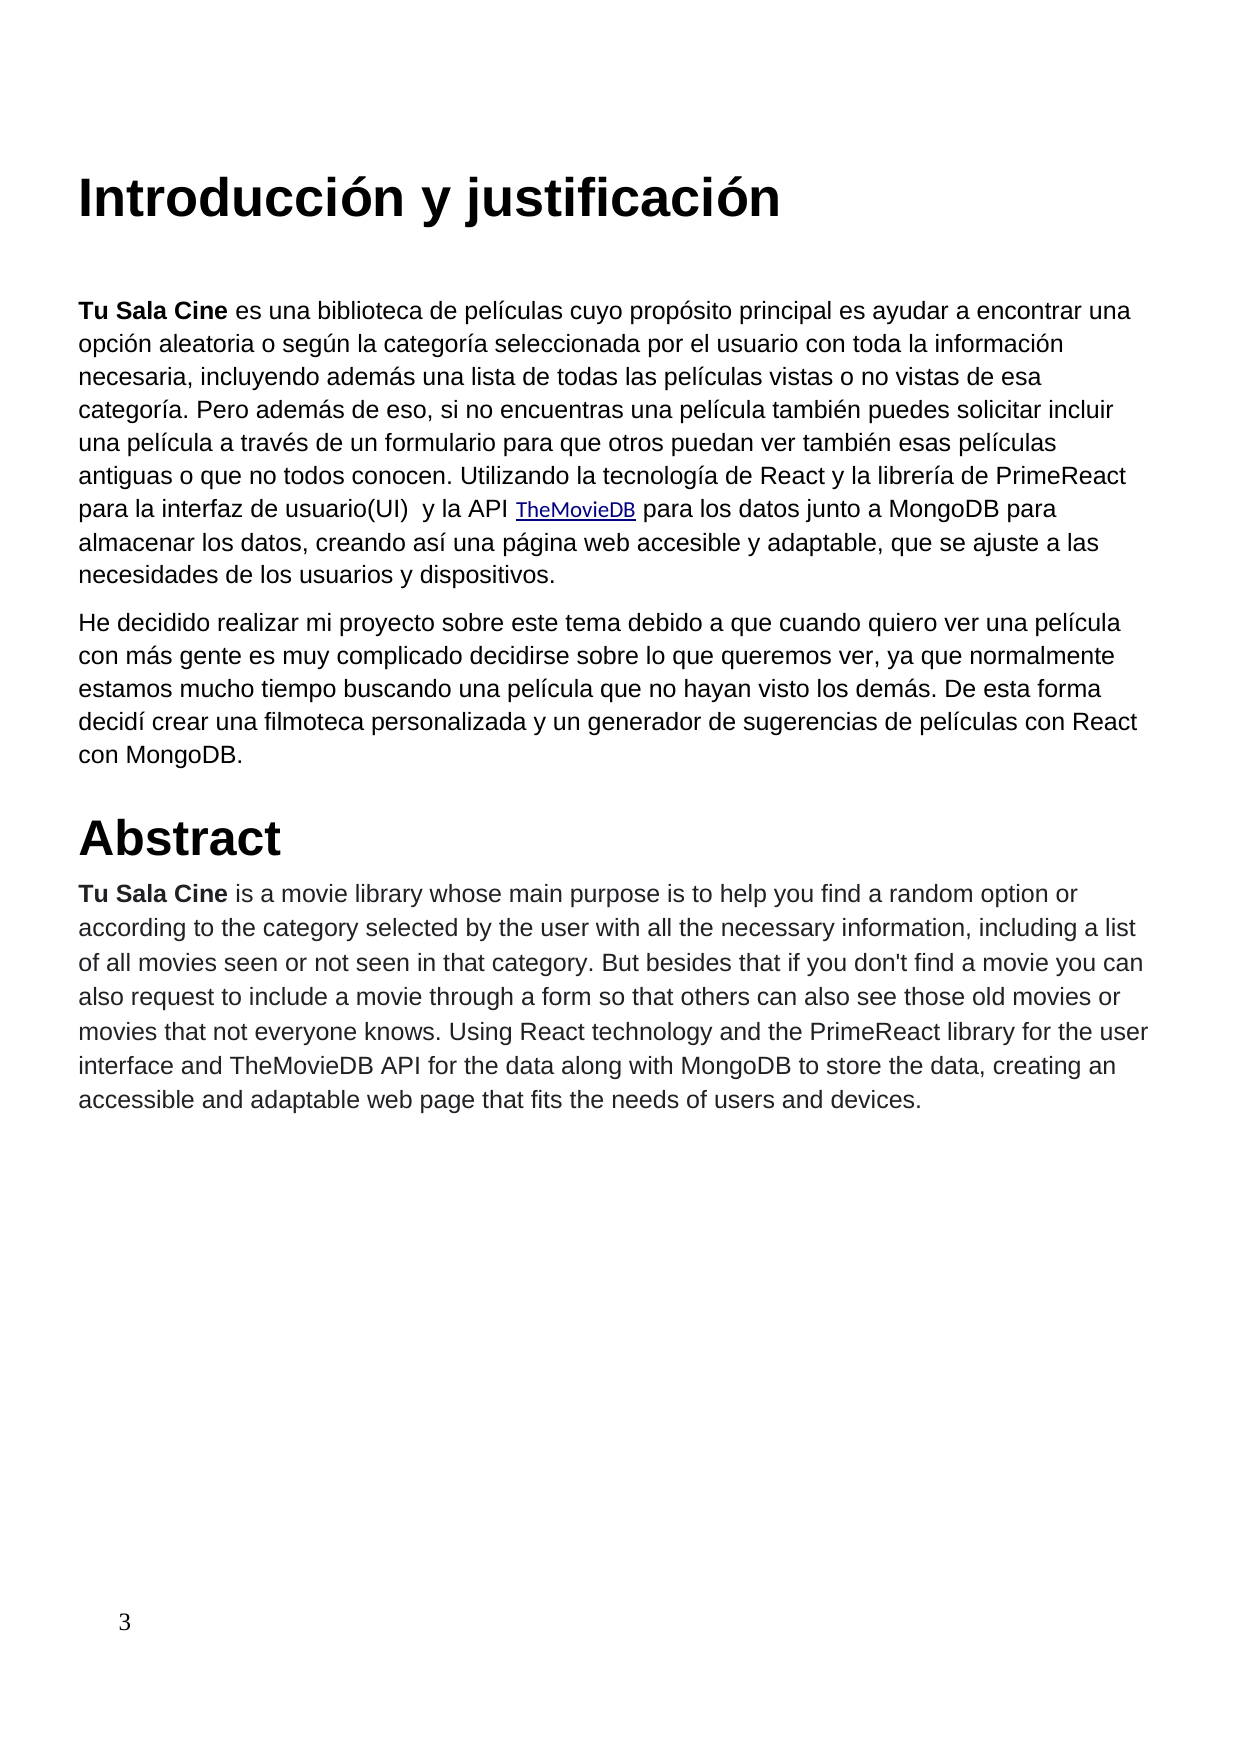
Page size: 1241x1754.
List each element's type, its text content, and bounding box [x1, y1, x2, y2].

subtitle Introducción y justificación [78, 165, 1152, 227]
text Tu Sala Cine is a movie library whose main purpose is to help you find a random option or according to the category selected by the user with all the necessary information, including a list of all movies seen or not seen in that category. But besides that if you don't find a movie you can also request to include a movie through a form so that others can also see those old movies or movies that not everyone knows. Using React technology and the PrimeReact library for the user interface and TheMovieDB API for the data along with MongoDB to store the data, creating an accessible and adaptable web page that fits the needs of users and devices. [78, 879, 1152, 1149]
subtitle Abstract [78, 809, 1152, 866]
text He decidido realizar mi proyecto sobre este tema debido a que cuando quiero ver una película con más gente es muy complicado decidirse sobre lo que queremos ver, ya que normalmente estamos mucho tiempo buscando una película que no hayan visto los demás. De esta forma decidí crear una filmoteca personalizada y un generador de sugerencias de películas con React con MongoDB. [78, 608, 1152, 769]
text Tu Sala Cine es una biblioteca de películas cuyo propósito principal es ayudar a encontrar una opción aleatoria o según la categoría seleccionada por el usuario con toda la información necesaria, incluyendo además una lista de todas las películas vistas o no vistas de esa categoría. Pero además de eso, si no encuentras una película también puedes solicitar incluir una película a través de un formulario para que otros puedan ver también esas películas antiguas o que no todos conocen. Utilizando la tecnología de React y la librería de PrimeReact para la interfaz de usuario(UI) y la API TheMovieDB para los datos junto a MongoDB para almacenar los datos, creando así una página web accesible y adaptable, que se ajuste a las necesidades de los usuarios y dispositivos. [78, 296, 1152, 589]
